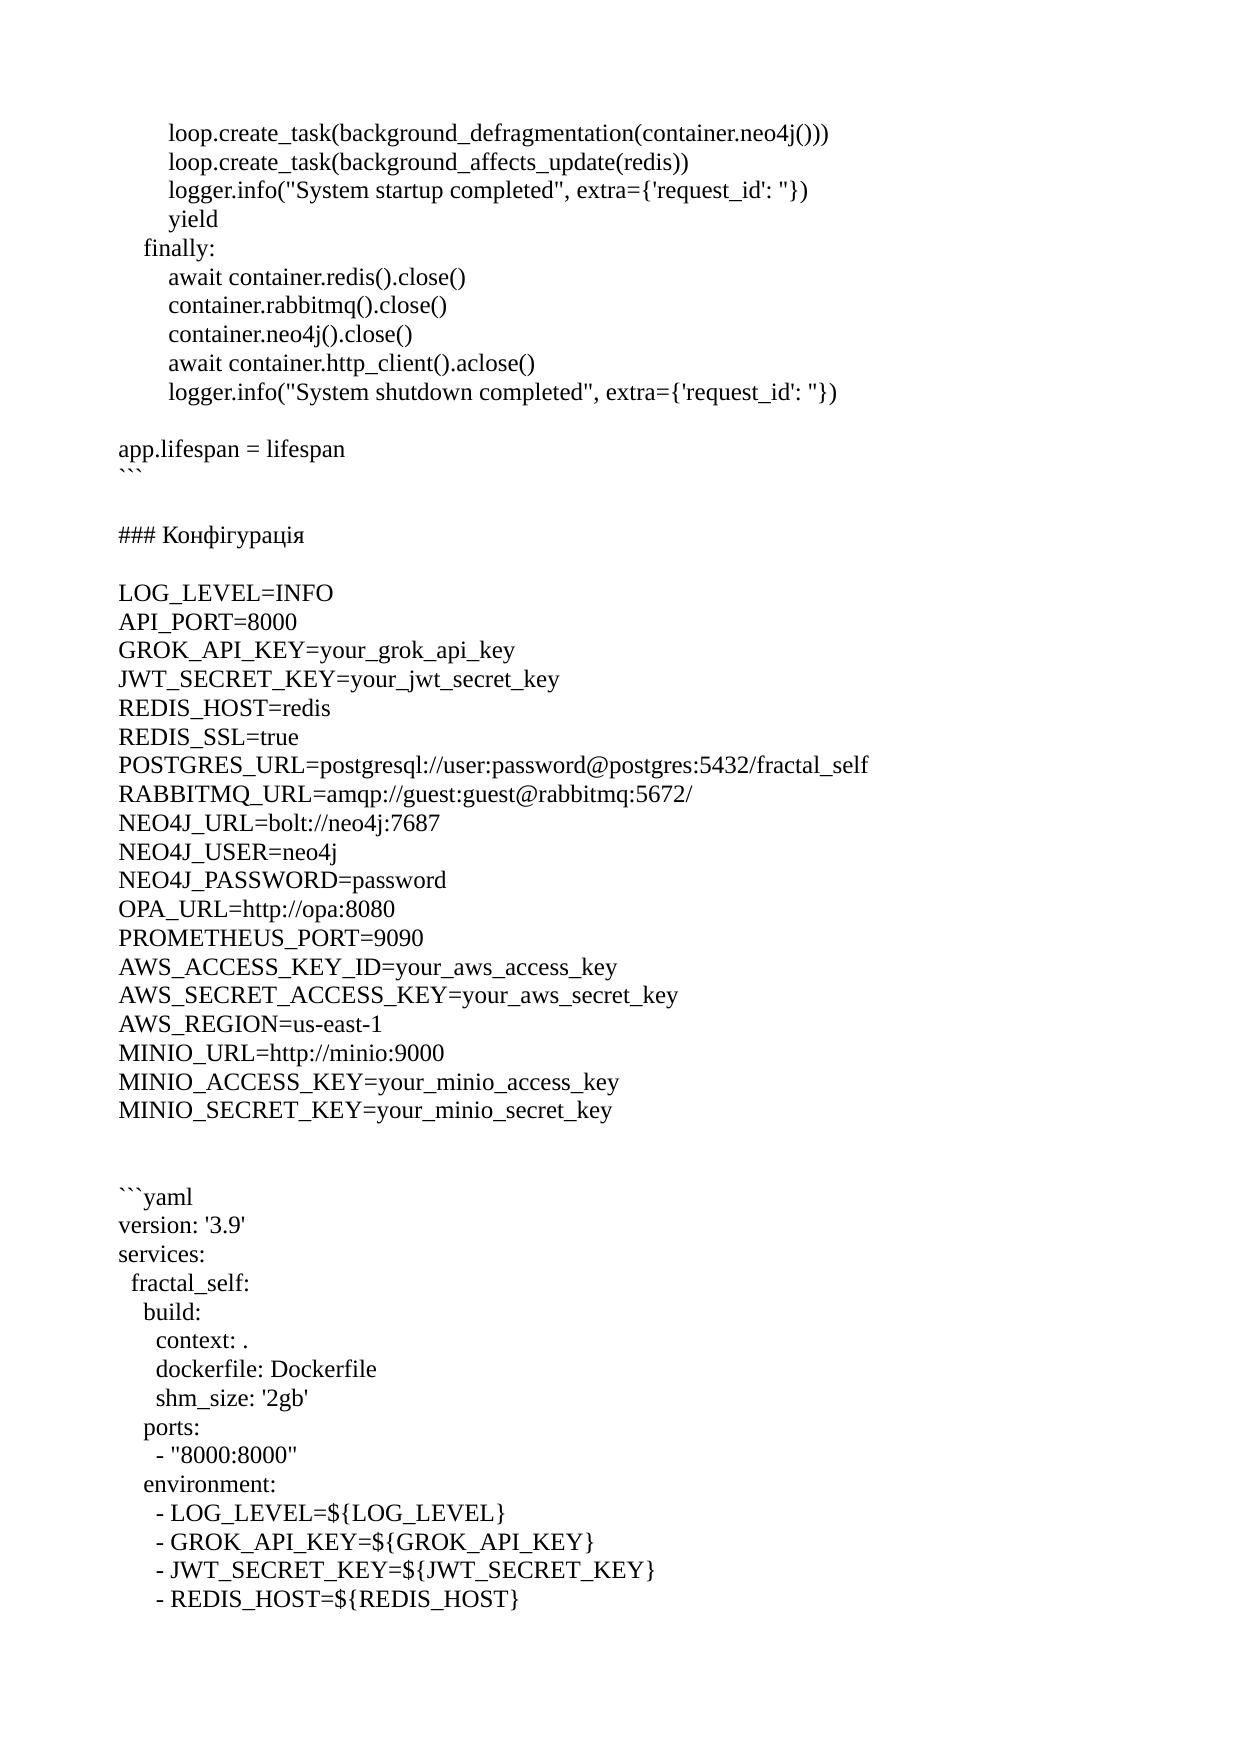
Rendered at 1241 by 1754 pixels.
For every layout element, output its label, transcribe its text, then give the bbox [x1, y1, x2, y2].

text API_PORT=8000 [118, 607, 1122, 636]
text app.lifespan = lifespan [118, 434, 1122, 463]
text ``` [118, 463, 1122, 492]
text RABBITMQ_URL=amqp://guest:guest@rabbitmq:5672/ [118, 779, 1122, 808]
text logger.info("System shutdown completed", extra={'request_id': ''}) [118, 377, 1122, 406]
text context: . [118, 1326, 1122, 1354]
text ```yaml [118, 1182, 1122, 1211]
text version: '3.9' [118, 1211, 1122, 1239]
text NEO4J_USER=neo4j [118, 837, 1122, 866]
text REDIS_SSL=true [118, 722, 1122, 751]
text JWT_SECRET_KEY=your_jwt_secret_key [118, 664, 1122, 693]
text POSTGRES_URL=postgresql://user:password@postgres:5432/fractal_self [118, 751, 1122, 779]
text yield [118, 204, 1122, 233]
text - "8000:8000" [118, 1441, 1122, 1469]
text - REDIS_HOST=${REDIS_HOST} [118, 1584, 1122, 1613]
text OPA_URL=http://opa:8080 [118, 894, 1122, 923]
text LOG_LEVEL=INFO [118, 578, 1122, 607]
text finally: [118, 233, 1122, 262]
text - JWT_SECRET_KEY=${JWT_SECRET_KEY} [118, 1556, 1122, 1584]
text loop.create_task(background_defragmentation(container.neo4j())) [118, 118, 1122, 147]
text shm_size: '2gb' [118, 1383, 1122, 1412]
text container.rabbitmq().close() [118, 291, 1122, 319]
text GROK_API_KEY=your_grok_api_key [118, 636, 1122, 664]
text MINIO_ACCESS_KEY=your_minio_access_key [118, 1067, 1122, 1096]
text services: [118, 1239, 1122, 1268]
text fractal_self: [118, 1268, 1122, 1297]
text AWS_ACCESS_KEY_ID=your_aws_access_key [118, 952, 1122, 981]
text loop.create_task(background_affects_update(redis)) [118, 147, 1122, 176]
text await container.redis().close() [118, 262, 1122, 291]
text NEO4J_URL=bolt://neo4j:7687 [118, 808, 1122, 837]
text MINIO_URL=http://minio:9000 [118, 1038, 1122, 1067]
text build: [118, 1297, 1122, 1326]
text dockerfile: Dockerfile [118, 1354, 1122, 1383]
text await container.http_client().aclose() [118, 348, 1122, 377]
text MINIO_SECRET_KEY=your_minio_secret_key [118, 1096, 1122, 1124]
text PROMETHEUS_PORT=9090 [118, 923, 1122, 952]
text environment: [118, 1469, 1122, 1498]
text ### Конфігурація [118, 521, 1122, 549]
text - GROK_API_KEY=${GROK_API_KEY} [118, 1527, 1122, 1556]
text NEO4J_PASSWORD=password [118, 866, 1122, 894]
text logger.info("System startup completed", extra={'request_id': ''}) [118, 176, 1122, 204]
text container.neo4j().close() [118, 319, 1122, 348]
text - LOG_LEVEL=${LOG_LEVEL} [118, 1498, 1122, 1527]
text AWS_REGION=us-east-1 [118, 1009, 1122, 1038]
text ports: [118, 1412, 1122, 1441]
text AWS_SECRET_ACCESS_KEY=your_aws_secret_key [118, 981, 1122, 1009]
text REDIS_HOST=redis [118, 693, 1122, 722]
